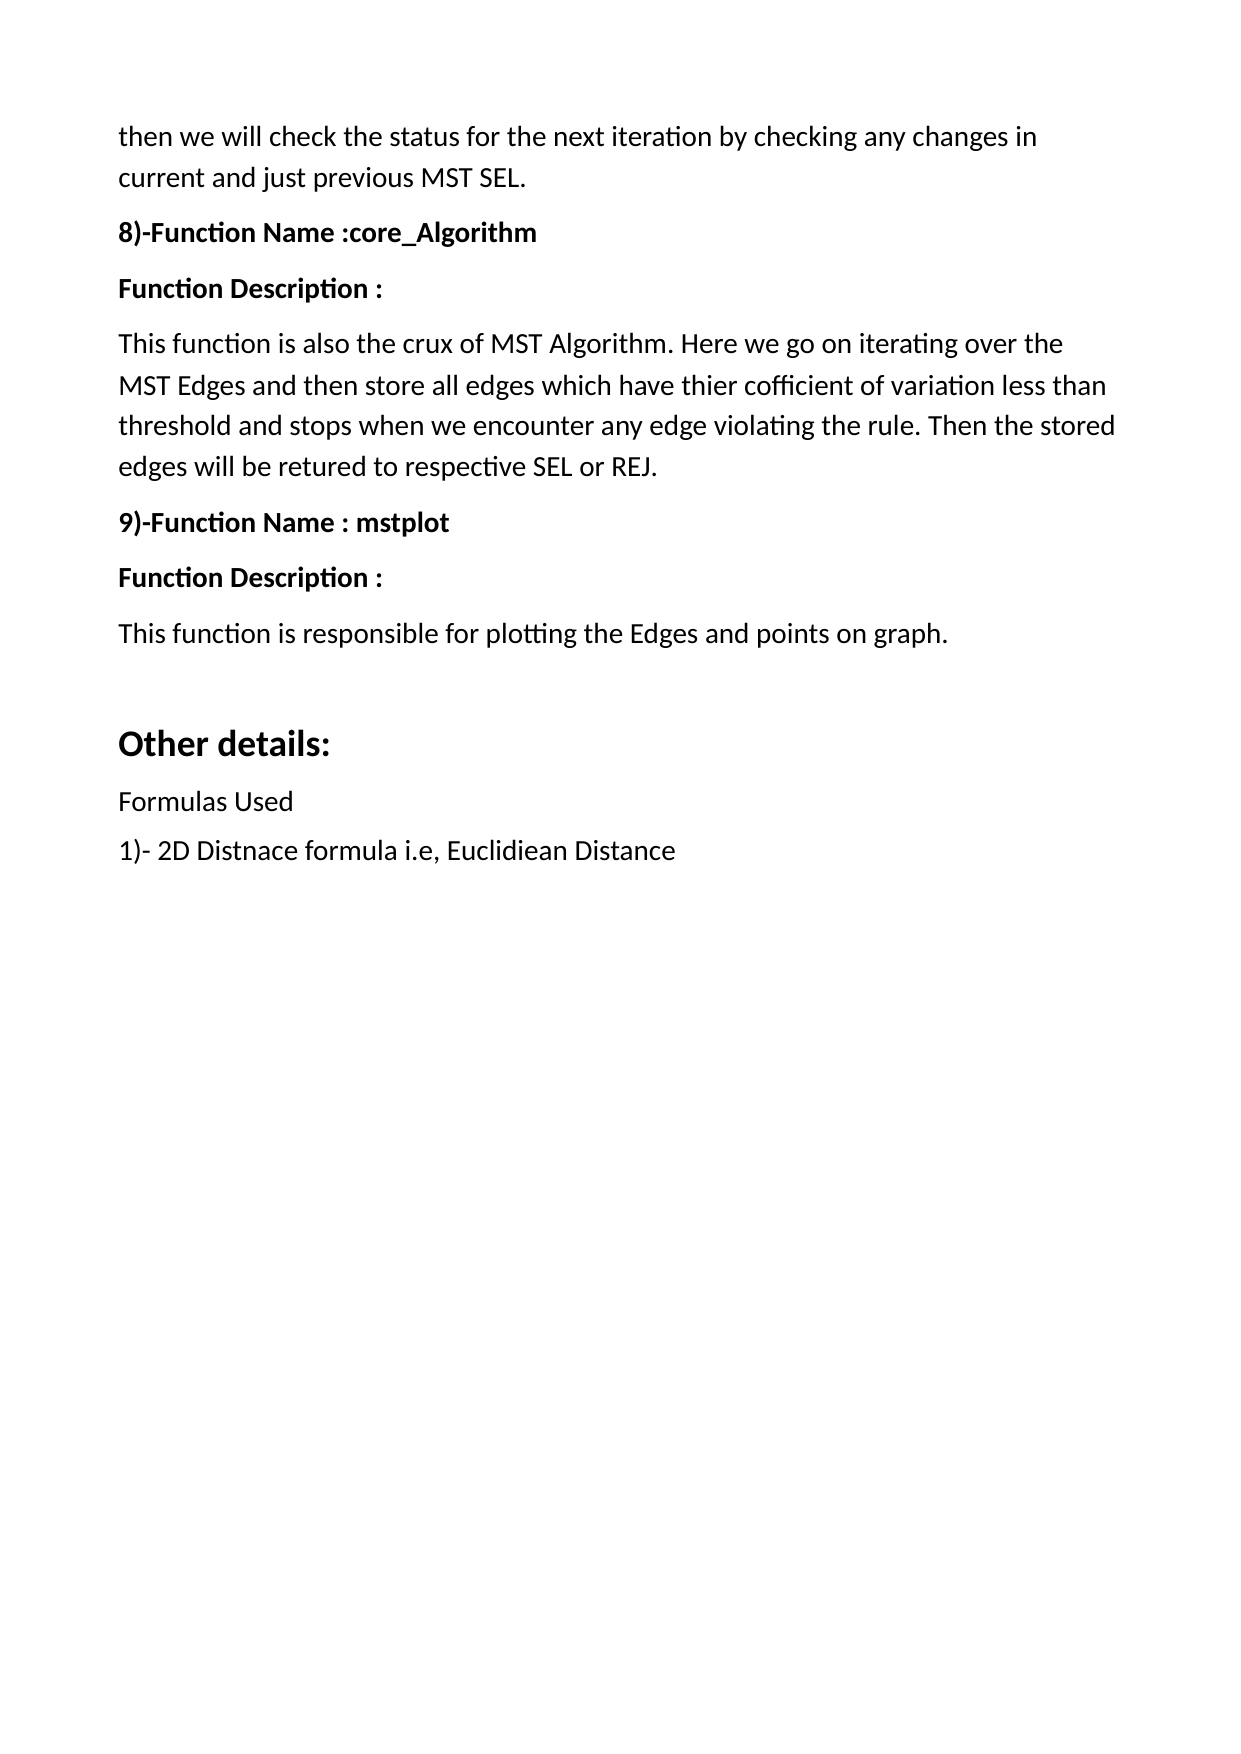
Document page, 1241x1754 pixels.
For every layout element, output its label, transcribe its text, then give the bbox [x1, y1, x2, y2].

text 9)-Function Name : mstplot [118, 504, 1122, 539]
text This function is also the crux of MST Algorithm. Here we go on iterating over the MST Edges and then store all edges which have thier cofficient of variation less than threshold and stops when we encounter any edge violating the rule. Then the stored edges will be retured to respective SEL or REJ. [118, 326, 1122, 484]
text Function Description : [118, 559, 1122, 595]
text 1)- 2D Distnace formula i.e, Euclidiean Distance [118, 832, 1122, 867]
text then we will check the status for the next iteration by checking any changes in current and just previous MST SEL. [118, 118, 1122, 195]
text This function is responsible for plotting the Edges and points on graph. [118, 615, 1122, 651]
text 8)-Function Name :core_Algorithm [118, 214, 1122, 250]
text Function Description : [118, 270, 1122, 306]
text Formulas Used [118, 783, 1122, 818]
text Other details: [118, 719, 1122, 765]
